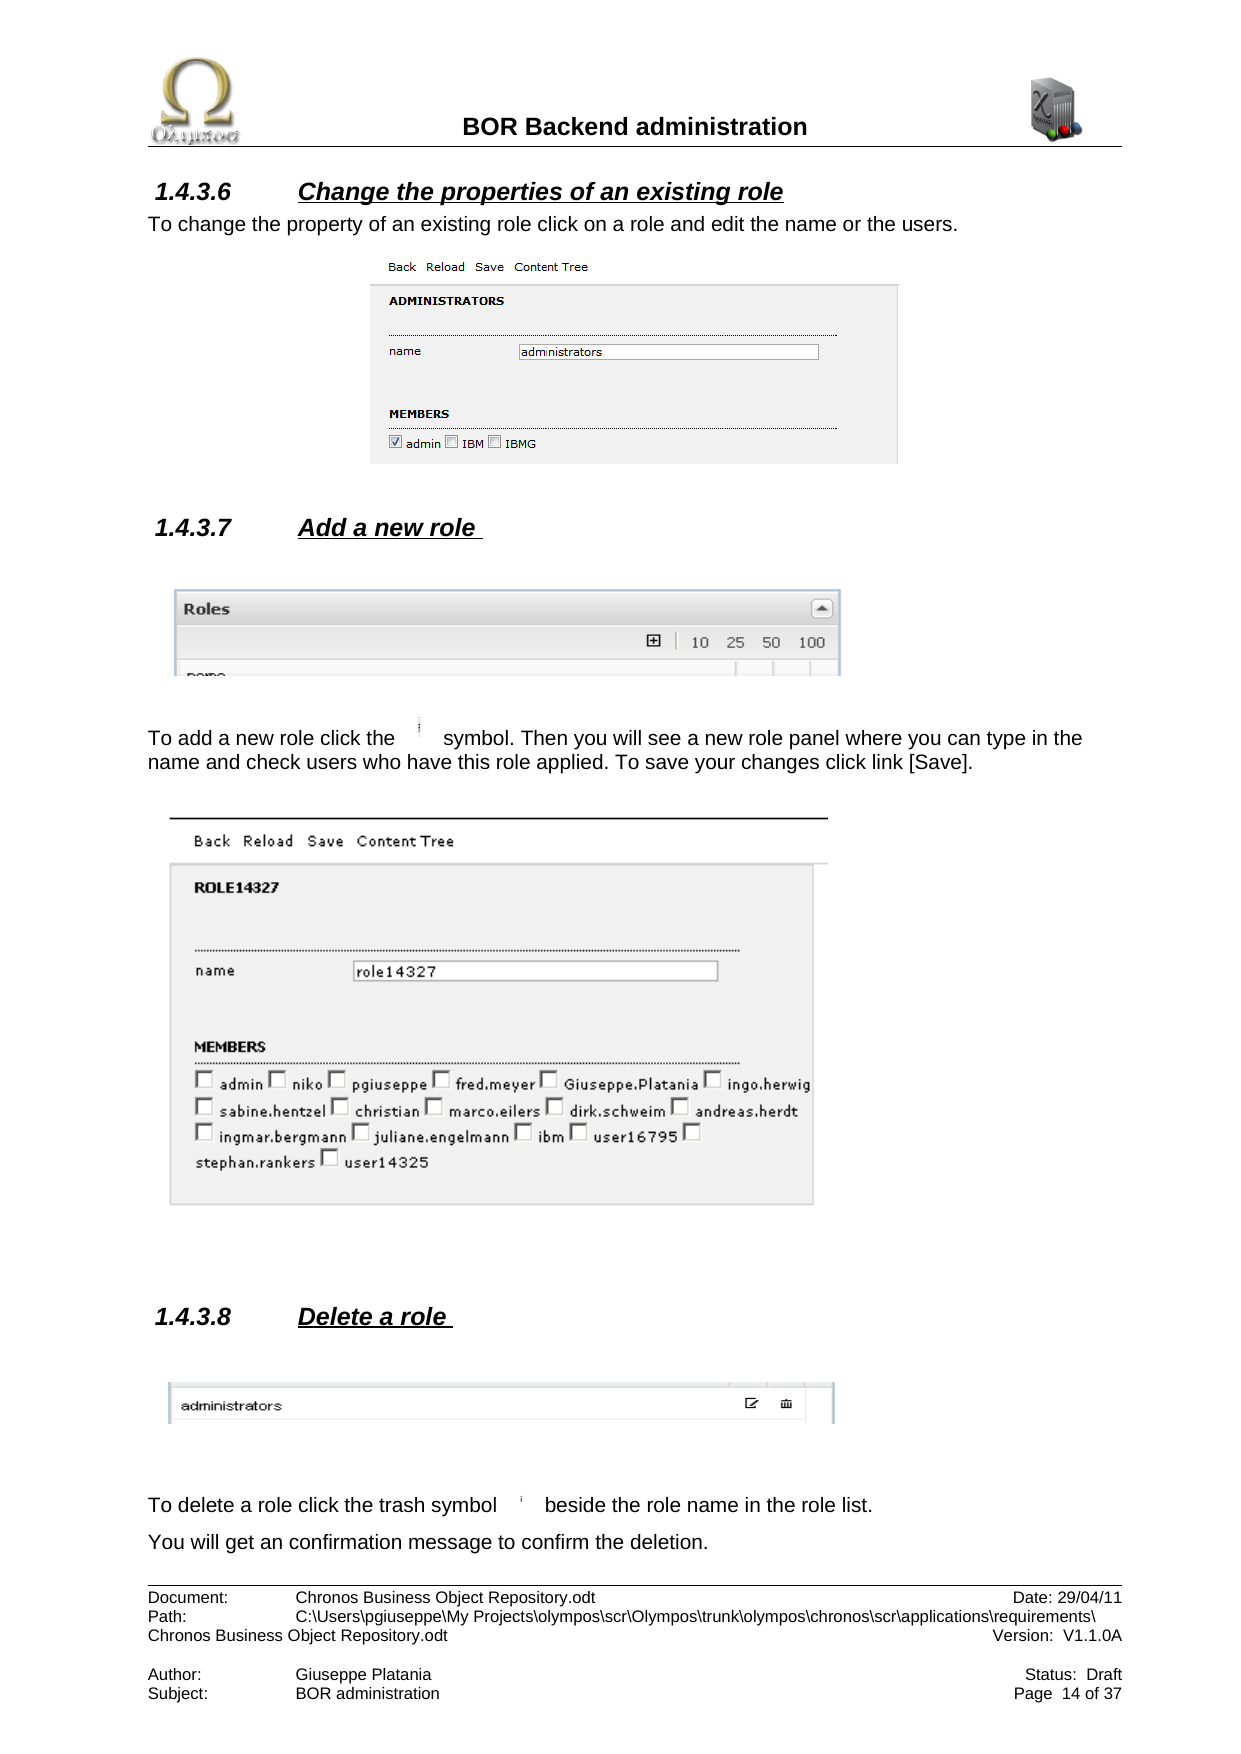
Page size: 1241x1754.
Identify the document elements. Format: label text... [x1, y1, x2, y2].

picture [164, 807, 828, 1231]
text To add a new role click the symbol. Then you will see a new role panel where you can type in the name and check users who have this role applied. To save your changes click link [Save]. [148, 708, 1122, 774]
subtitle Add a new role [148, 513, 1122, 541]
text To change the property of an existing role click on a role and edit the name or the users. [148, 212, 1122, 236]
picture [164, 580, 850, 676]
picture [1029, 75, 1085, 143]
picture [417, 717, 421, 737]
picture [147, 55, 242, 145]
subtitle Change the properties of an existing role [148, 177, 1122, 206]
text You will get an confirmation message to confirm the deletion. [148, 1529, 1122, 1553]
subtitle Delete a role [148, 1302, 1122, 1330]
text To delete a role click the trash symbol beside the role name in the role list. [148, 1481, 1122, 1517]
picture [369, 248, 901, 464]
picture [519, 1490, 523, 1504]
picture [164, 1382, 838, 1424]
